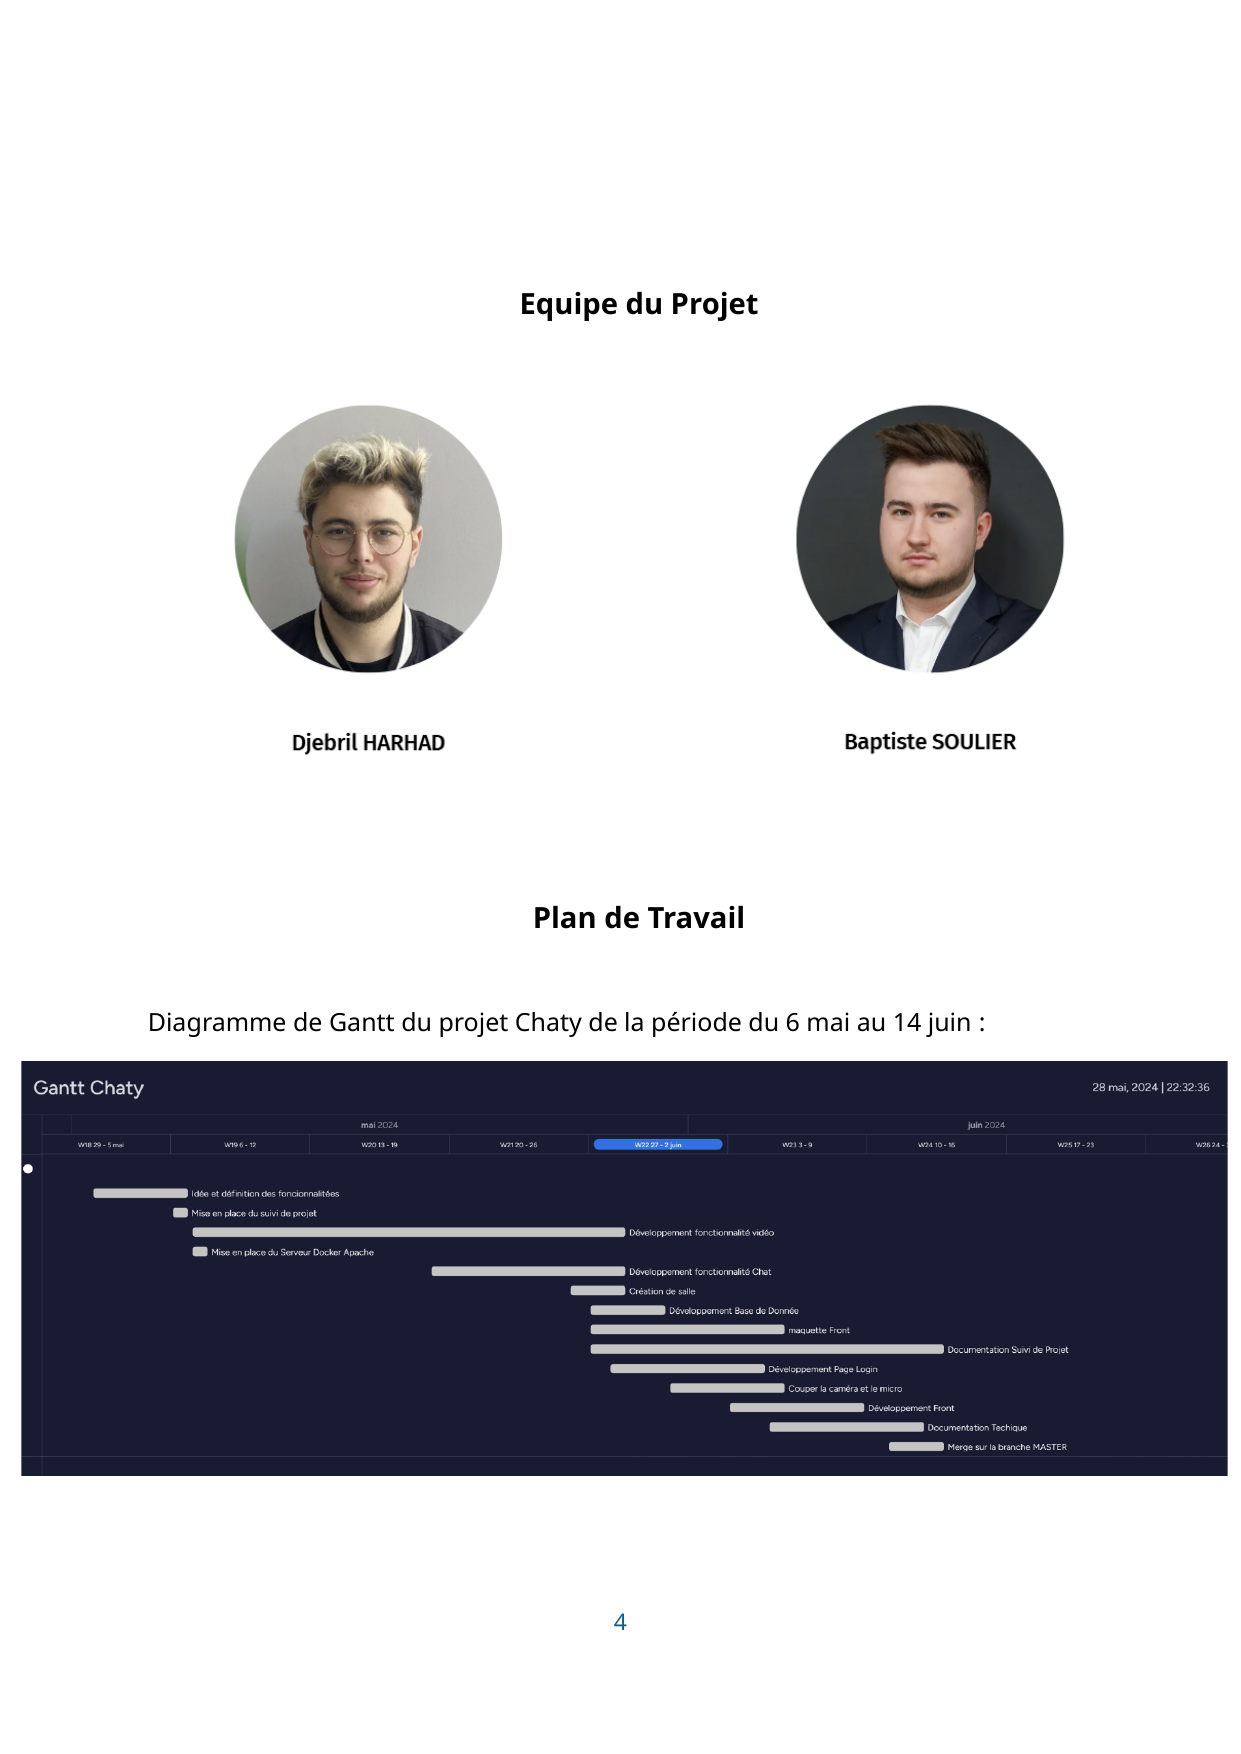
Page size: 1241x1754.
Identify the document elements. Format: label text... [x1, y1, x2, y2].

text Plan de Travail [185, 897, 1093, 937]
text Equipe du Projet [185, 283, 1093, 323]
text Diagramme de Gantt du projet Chaty de la période du 6 mai au 14 juin : [148, 1004, 1093, 1039]
